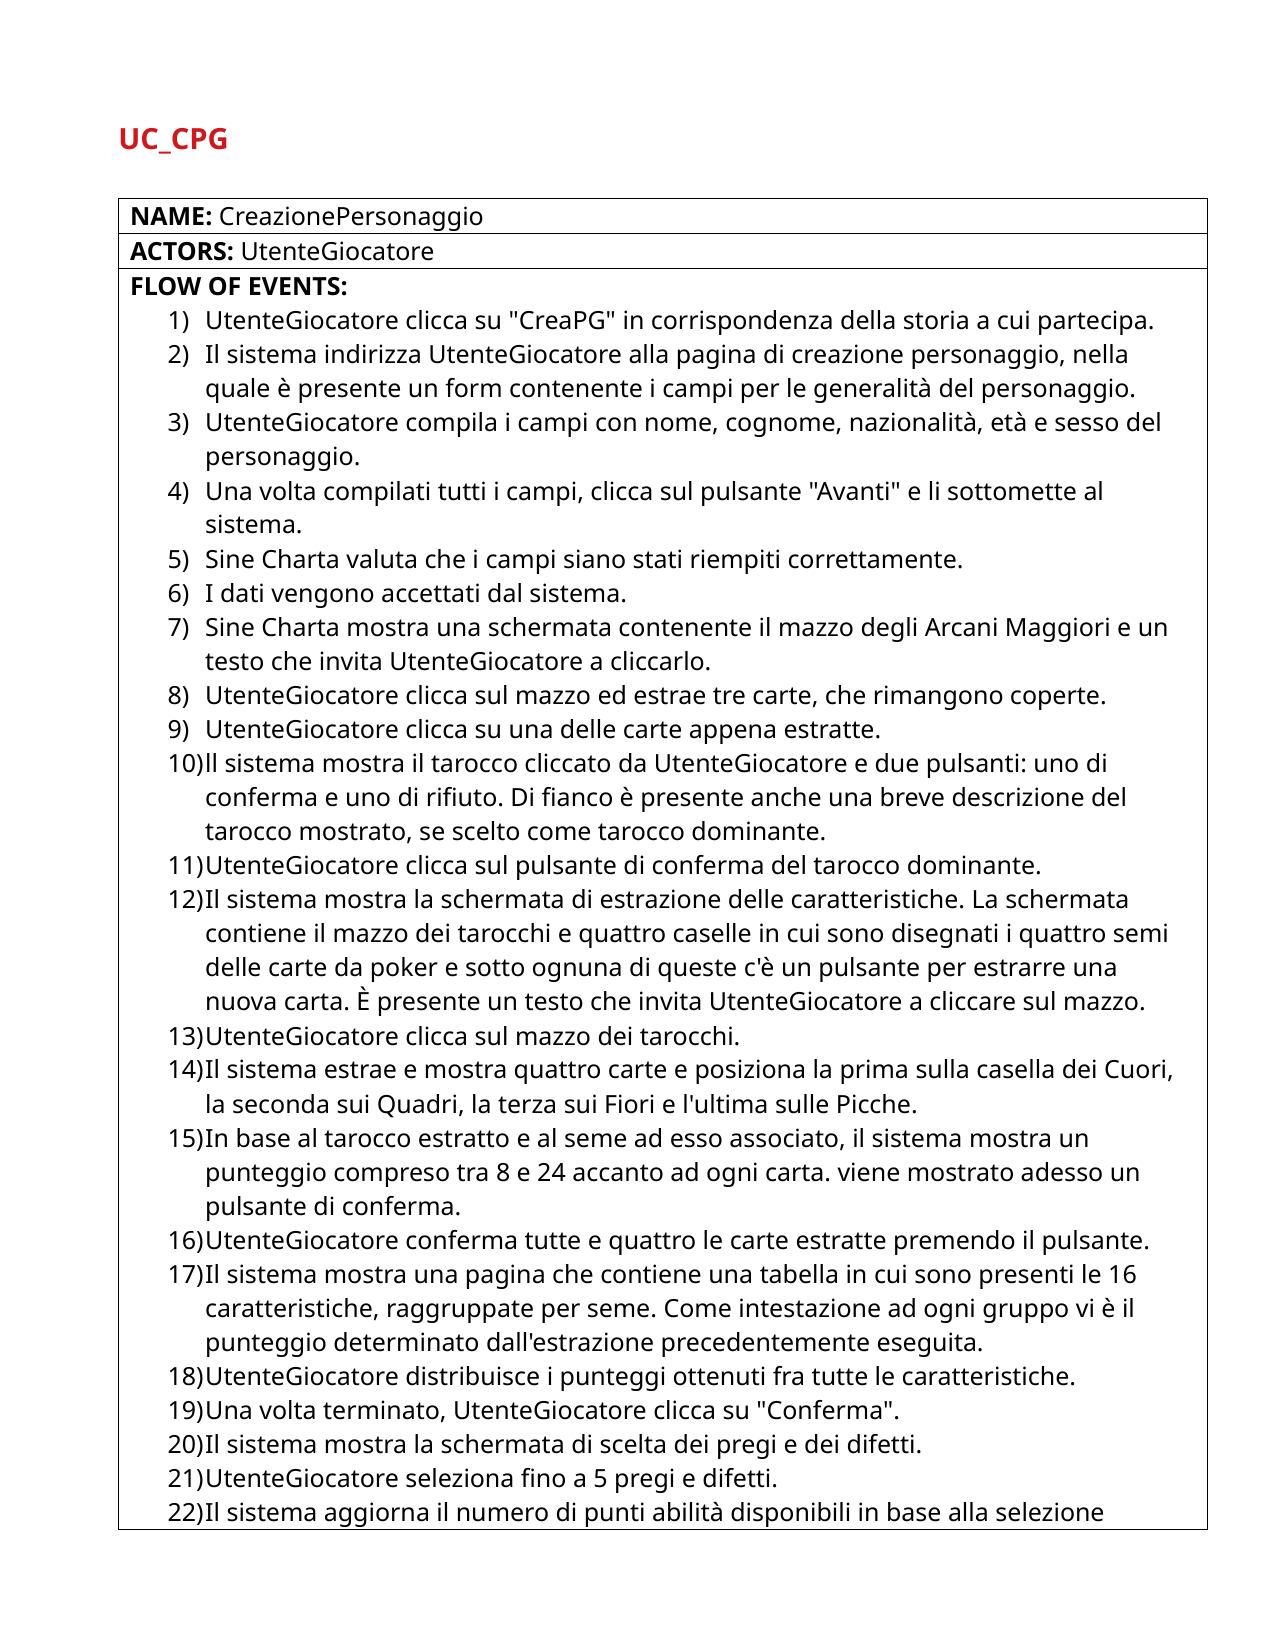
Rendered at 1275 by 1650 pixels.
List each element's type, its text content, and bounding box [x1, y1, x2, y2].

text UC_CPG [118, 118, 1157, 158]
table_header NAME: CreazionePersonaggio [119, 199, 1207, 233]
table_cell FLOW OF EVENTS: UtenteGiocatore clicca su "CreaPG" in corrispondenza della storia a cui partecipa. Il sistema indirizza UtenteGiocatore alla pagina di creazione personaggio, nella quale è presente un form contenente i campi per le generalità del personaggio. UtenteGiocatore compila i campi con nome, cognome, nazionalità, età e sesso del personaggio. Una volta compilati tutti i campi, clicca sul pulsante "Avanti" e li sottomette al sistema. Sine Charta valuta che i campi siano stati riempiti correttamente. I dati vengono accettati dal sistema. Sine Charta mostra una schermata contenente il mazzo degli Arcani Maggiori e un testo che invita UtenteGiocatore a cliccarlo. UtenteGiocatore clicca sul mazzo ed estrae tre carte, che rimangono coperte. UtenteGiocatore clicca su una delle carte appena estratte. ll sistema mostra il tarocco cliccato da UtenteGiocatore e due pulsanti: uno di conferma e uno di rifiuto. Di fianco è presente anche una breve descrizione del tarocco mostrato, se scelto come tarocco dominante. UtenteGiocatore clicca sul pulsante di conferma del tarocco dominante. Il sistema mostra la schermata di estrazione delle caratteristiche. La schermata contiene il mazzo dei tarocchi e quattro caselle in cui sono disegnati i quattro semi delle carte da poker e sotto ognuna di queste c'è un pulsante per estrarre una nuova carta. È presente un testo che invita UtenteGiocatore a cliccare sul mazzo. UtenteGiocatore clicca sul mazzo dei tarocchi. Il sistema estrae e mostra quattro carte e posiziona la prima sulla casella dei Cuori, la seconda sui Quadri, la terza sui Fiori e l'ultima sulle Picche. In base al tarocco estratto e al seme ad esso associato, il sistema mostra un punteggio compreso tra 8 e 24 accanto ad ogni carta. viene mostrato adesso un pulsante di conferma. UtenteGiocatore conferma tutte e quattro le carte estratte premendo il pulsante. Il sistema mostra una pagina che contiene una tabella in cui sono presenti le 16 caratteristiche, raggruppate per seme. Come intestazione ad ogni gruppo vi è il punteggio determinato dall'estrazione precedentemente eseguita. UtenteGiocatore distribuisce i punteggi ottenuti fra tutte le caratteristiche. Una volta terminato, UtenteGiocatore clicca su "Conferma". Il sistema mostra la schermata di scelta dei pregi e dei difetti. UtenteGiocatore seleziona fino a 5 pregi e difetti. Il sistema aggiorna il numero di punti abilità disponibili in base alla selezione dell'utente. UtenteGiocatore clicca su "Conferma". Il sistema, in funzione dei pregi, difetti e tarocco dominante aggiorna le caratteristiche del personaggio di UtenteGiocatore. Il sistema aggiorna il punteggio di Vitalità e di Risoluzione. Il sistema mostra la schermata di selezione della professione e delle ablilità. UtenteGiocatore seleziona una professione. Il sistema aggiorna il totale dei punti abilità in base alle caratteristiche involte. Il sistema aggiunge le abilità relative alla professione scelta e al tarocco dominante alla lista delle competenze del personaggio. UtenteGiocatore sceglie le abilità e distribuisce i punti abilità rispettando i limiti imposti dal sistema. UtenteGiocatore clicca su "Completa". Il sistema salva le preferenze di UtenteGiocatore. Il sistema indirizza UtenteGiocatore alla schermata di riepilogo. [119, 269, 1207, 1529]
table_cell ACTORS: UtenteGiocatore [119, 234, 1207, 268]
